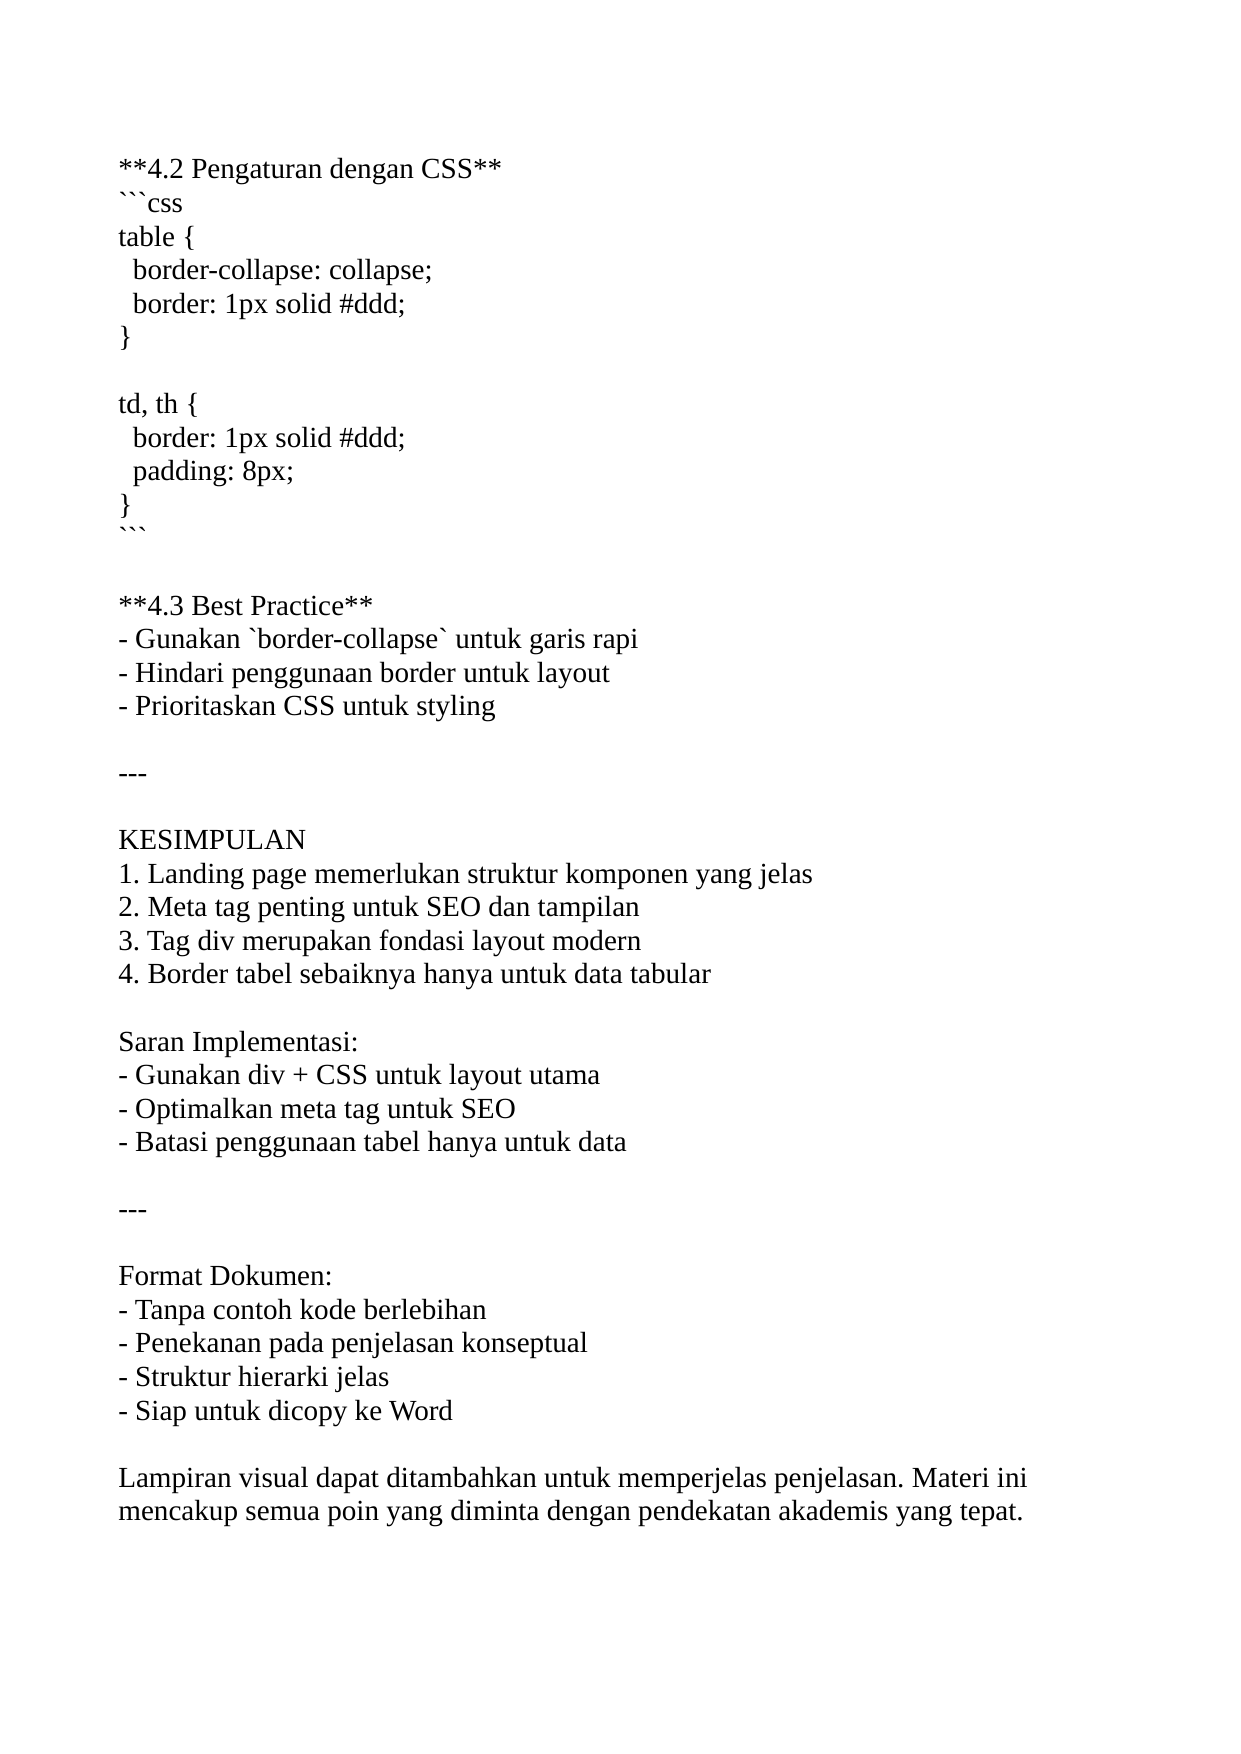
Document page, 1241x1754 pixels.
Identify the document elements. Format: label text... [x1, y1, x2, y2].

text ```css [118, 185, 1122, 219]
text 4. Border tabel sebaiknya hanya untuk data tabular [118, 957, 1122, 990]
text - Prioritaskan CSS untuk styling [118, 688, 1122, 722]
text td, th { [118, 386, 1122, 420]
text padding: 8px; [118, 453, 1122, 487]
text --- [118, 1191, 1122, 1225]
text 1. Landing page memerlukan struktur komponen yang jelas [118, 856, 1122, 889]
text - Batasi penggunaan tabel hanya untuk data [118, 1124, 1122, 1158]
text - Gunakan div + CSS untuk layout utama [118, 1057, 1122, 1091]
text 2. Meta tag penting untuk SEO dan tampilan [118, 889, 1122, 923]
text } [118, 487, 1122, 521]
text 3. Tag div merupakan fondasi layout modern [118, 923, 1122, 957]
text Saran Implementasi: [118, 1024, 1122, 1057]
text - Penekanan pada penjelasan konseptual [118, 1326, 1122, 1359]
text - Struktur hierarki jelas [118, 1359, 1122, 1393]
text - Optimalkan meta tag untuk SEO [118, 1091, 1122, 1124]
text border-collapse: collapse; [118, 252, 1122, 286]
text KESIMPULAN [118, 822, 1122, 856]
text Lampiran visual dapat ditambahkan untuk memperjelas penjelasan. Materi ini mencakup semua poin yang diminta dengan pendekatan akademis yang tepat. [118, 1460, 1122, 1527]
text - Hindari penggunaan border untuk layout [118, 655, 1122, 688]
text **4.3 Best Practice** [118, 588, 1122, 621]
text table { [118, 219, 1122, 252]
text ``` [118, 521, 1122, 554]
text **4.2 Pengaturan dengan CSS** [118, 152, 1122, 185]
text border: 1px solid #ddd; [118, 420, 1122, 453]
text --- [118, 755, 1122, 789]
text - Siap untuk dicopy ke Word [118, 1393, 1122, 1426]
text } [118, 319, 1122, 353]
text - Gunakan `border-collapse` untuk garis rapi [118, 621, 1122, 655]
text Format Dokumen: [118, 1258, 1122, 1292]
text border: 1px solid #ddd; [118, 286, 1122, 319]
text - Tanpa contoh kode berlebihan [118, 1292, 1122, 1326]
